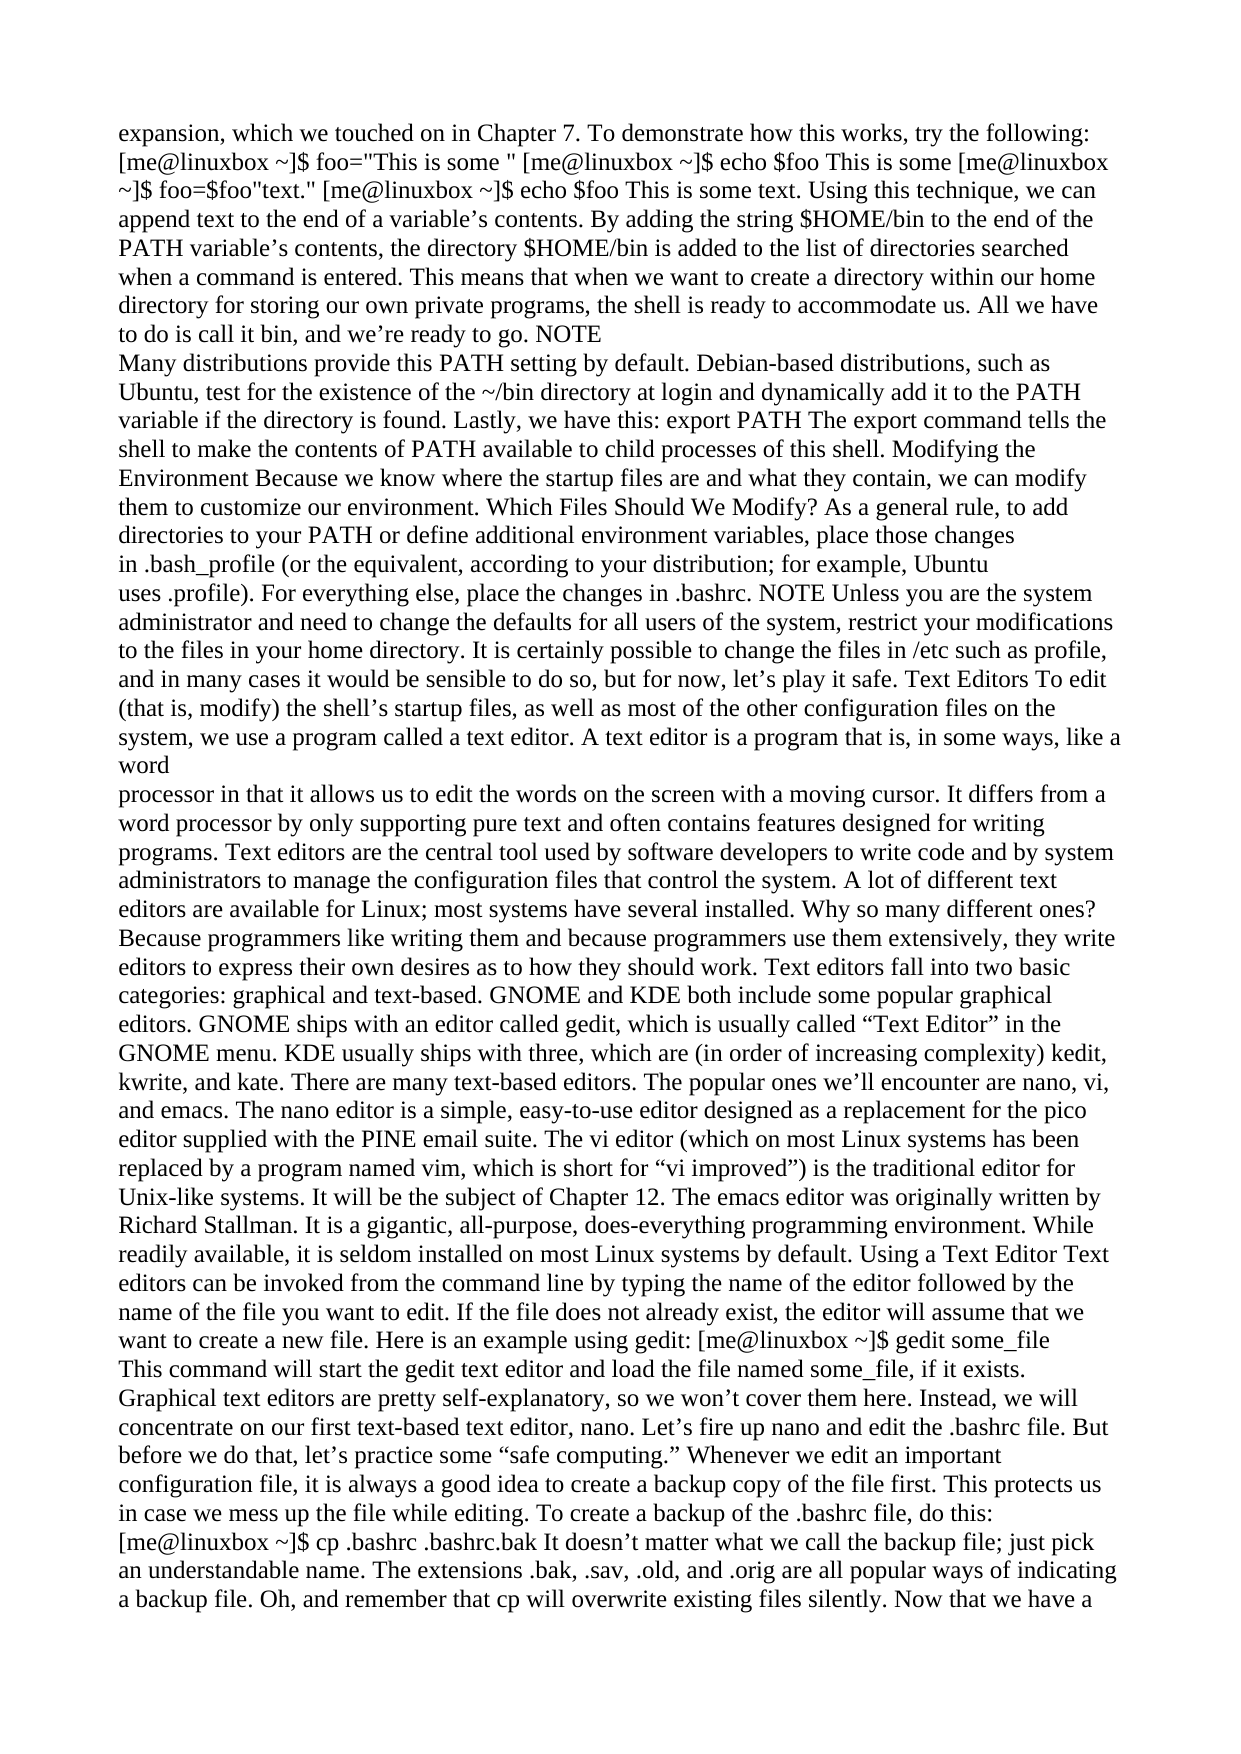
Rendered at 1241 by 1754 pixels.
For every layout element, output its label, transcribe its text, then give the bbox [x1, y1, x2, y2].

text processor in that it allows us to edit the words on the screen with a moving cursor. It differs from a word processor by only supporting pure text and often contains features designed for writing programs. Text editors are the central tool used by software developers to write code and by system administrators to manage the configuration files that control the system. A lot of different text editors are available for Linux; most systems have several installed. Why so many different ones? Because programmers like writing them and because programmers use them extensively, they write editors to express their own desires as to how they should work. Text editors fall into two basic categories: graphical and text-based. GNOME and KDE both include some popular graphical editors. GNOME ships with an editor called gedit, which is usually called “Text Editor” in the GNOME menu. KDE usually ships with three, which are (in order of increasing complexity) kedit, kwrite, and kate. There are many text-based editors. The popular ones we’ll encounter are nano, vi, and emacs. The nano editor is a simple, easy-to-use editor designed as a replacement for the pico editor supplied with the PINE email suite. The vi editor (which on most Linux systems has been replaced by a program named vim, which is short for “vi improved”) is the traditional editor for Unix-like systems. It will be the subject of Chapter 12. The emacs editor was originally written by Richard Stallman. It is a gigantic, all-purpose, does-everything programming environment. While readily available, it is seldom installed on most Linux systems by default. Using a Text Editor Text editors can be invoked from the command line by typing the name of the editor followed by the name of the file you want to edit. If the file does not already exist, the editor will assume that we want to create a new file. Here is an example using gedit: [me@linuxbox ~]$ gedit some_file [118, 779, 1122, 1354]
text Many distributions provide this PATH setting by default. Debian-based distributions, such as Ubuntu, test for the existence of the ~/bin directory at login and dynamically add it to the PATH variable if the directory is found. Lastly, we have this: export PATH The export command tells the shell to make the contents of PATH available to child processes of this shell. Modifying the Environment Because we know where the startup files are and what they contain, we can modify them to customize our environment. Which Files Should We Modify? As a general rule, to add directories to your PATH or define additional environment variables, place those changes in .bash_profile (or the equivalent, according to your distribution; for example, Ubuntu uses .profile). For everything else, place the changes in .bashrc. NOTE Unless you are the system administrator and need to change the defaults for all users of the system, restrict your modifications to the files in your home directory. It is certainly possible to change the files in /etc such as profile, and in many cases it would be sensible to do so, but for now, let’s play it safe. Text Editors To edit (that is, modify) the shell’s startup files, as well as most of the other configuration files on the system, we use a program called a text editor. A text editor is a program that is, in some ways, like a word [118, 348, 1122, 779]
text This command will start the gedit text editor and load the file named some_file, if it exists. Graphical text editors are pretty self-explanatory, so we won’t cover them here. Instead, we will concentrate on our first text-based text editor, nano. Let’s fire up nano and edit the .bashrc file. But before we do that, let’s practice some “safe computing.” Whenever we edit an important configuration file, it is always a good idea to create a backup copy of the file first. This protects us in case we mess up the file while editing. To create a backup of the .bashrc file, do this: [me@linuxbox ~]$ cp .bashrc .bashrc.bak It doesn’t matter what we call the backup file; just pick an understandable name. The extensions .bak, .sav, .old, and .orig are all popular ways of indicating a backup file. Oh, and remember that cp will overwrite existing files silently. Now that we have a [118, 1354, 1122, 1613]
text expansion, which we touched on in Chapter 7. To demonstrate how this works, try the following: [me@linuxbox ~]$ foo="This is some " [me@linuxbox ~]$ echo $foo This is some [me@linuxbox ~]$ foo=$foo"text." [me@linuxbox ~]$ echo $foo This is some text. Using this technique, we can append text to the end of a variable’s contents. By adding the string $HOME/bin to the end of the PATH variable’s contents, the directory $HOME/bin is added to the list of directories searched when a command is entered. This means that when we want to create a directory within our home directory for storing our own private programs, the shell is ready to accommodate us. All we have to do is call it bin, and we’re ready to go. NOTE [118, 118, 1122, 348]
